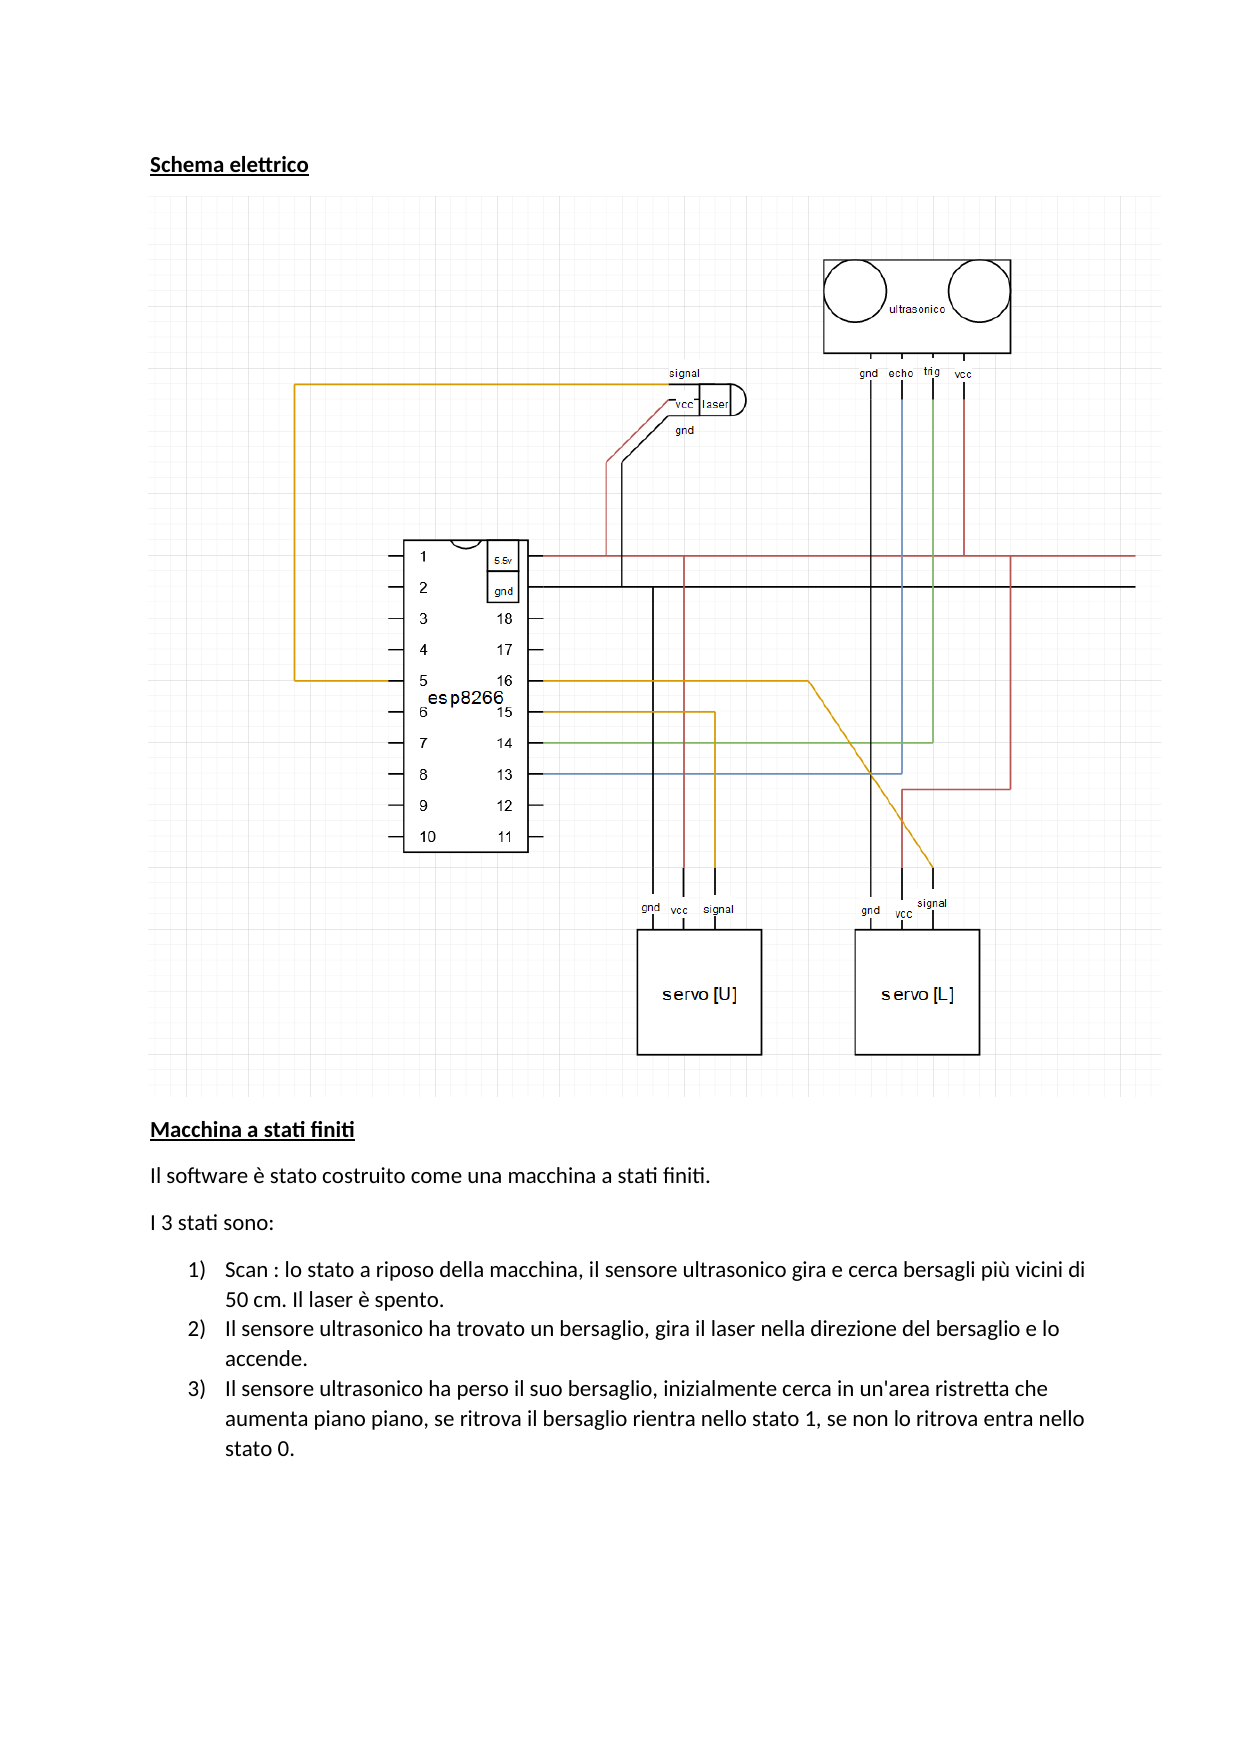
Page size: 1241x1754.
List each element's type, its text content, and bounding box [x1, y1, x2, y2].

list Scan : lo stato a riposo della macchina, il sensore ultrasonico gira e cerca bersagli più vicini di 50 cm. Il laser è spento. [187, 1255, 1090, 1313]
text Schema elettrico [150, 150, 1090, 178]
list Il sensore ultrasonico ha perso il suo bersaglio, inizialmente cerca in un'area ristretta che aumenta piano piano, se ritrova il bersaglio rientra nello stato 1, se non lo ritrova entra nello stato 0. [187, 1374, 1090, 1462]
list Il sensore ultrasonico ha trovato un bersaglio, gira il laser nella direzione del bersaglio e lo accende. [187, 1314, 1090, 1372]
text Macchina a stati finiti [150, 1115, 1090, 1143]
text I 3 stati sono: [150, 1208, 1090, 1236]
text Il software è stato costruito come una macchina a stati finiti. [150, 1162, 1090, 1190]
